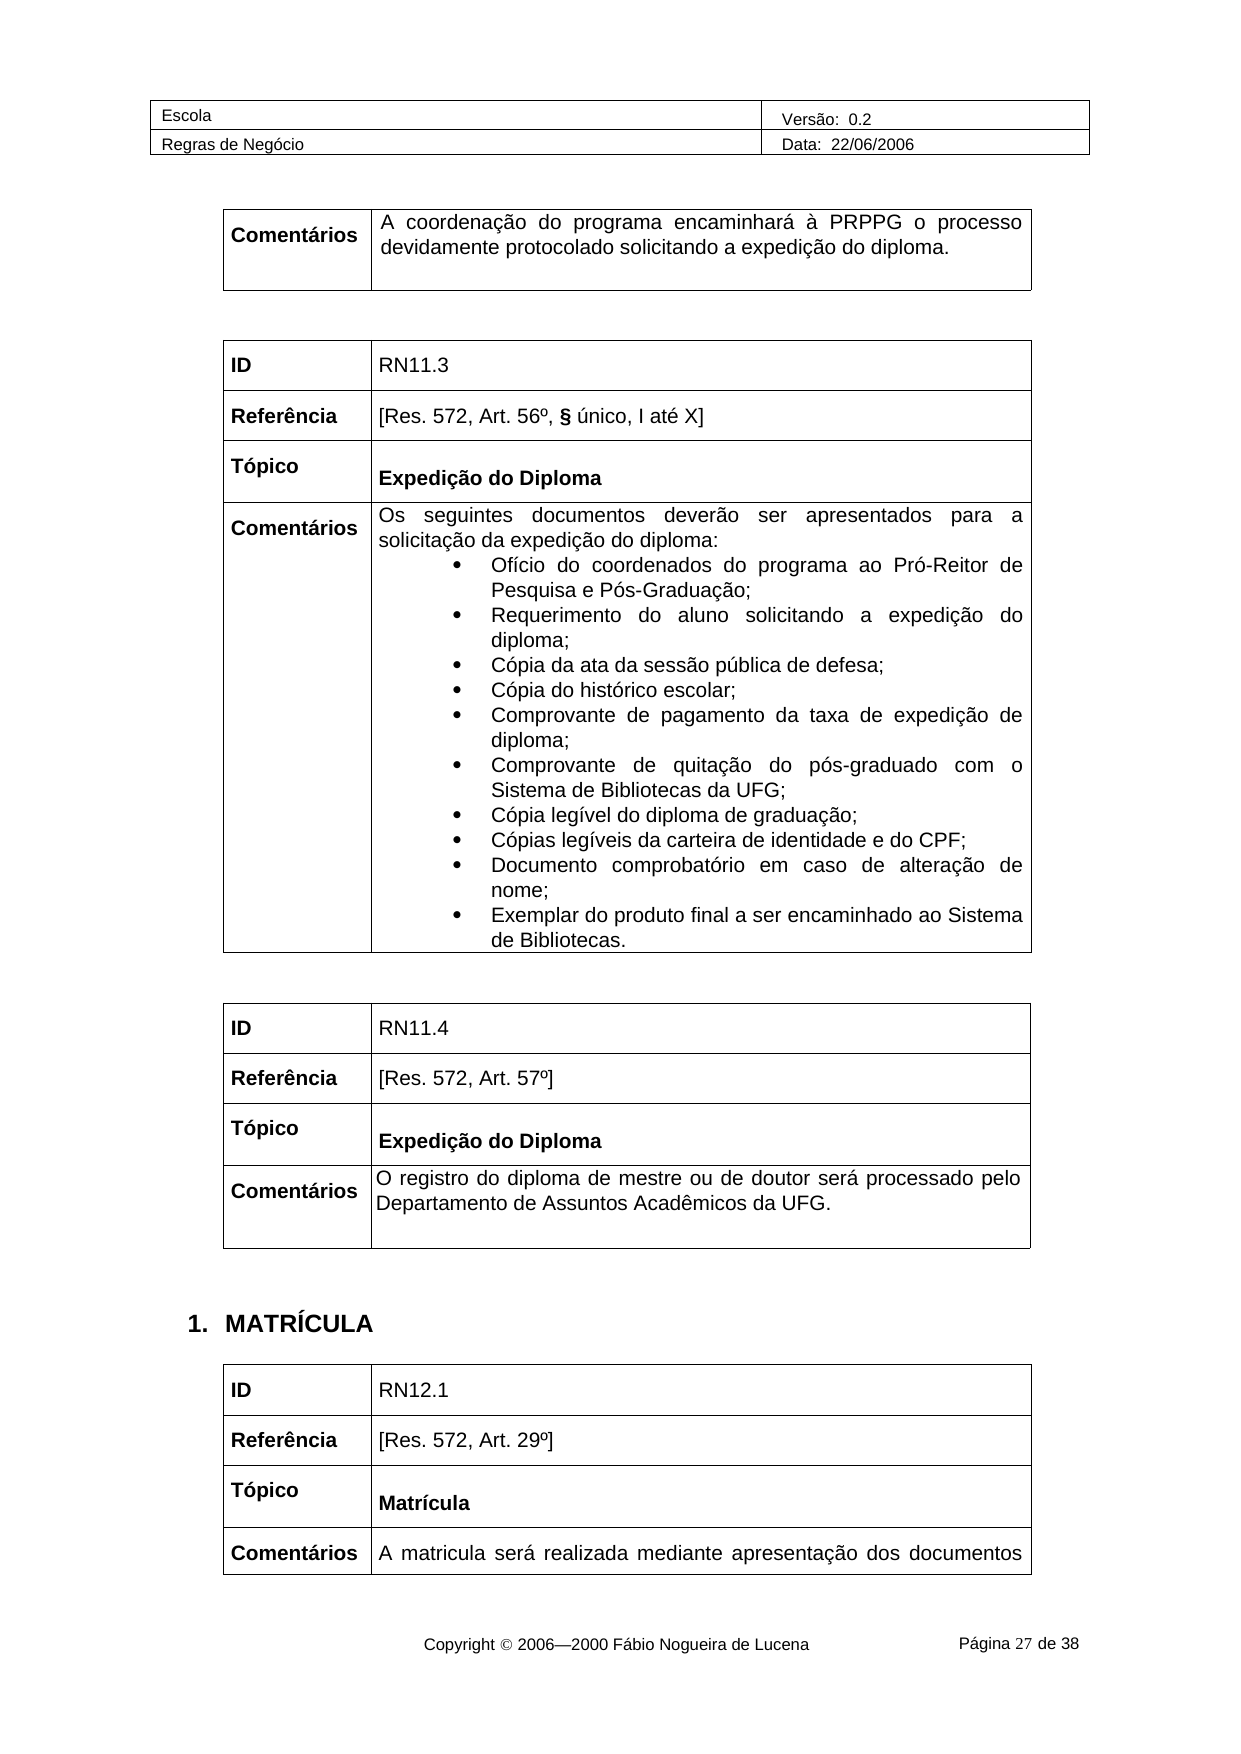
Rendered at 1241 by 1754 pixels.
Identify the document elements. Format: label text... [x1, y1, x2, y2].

table_cell [Res. 572, Art. 29º] [372, 1416, 1031, 1464]
table_cell A coordenação do programa encaminhará à PRPPG o processo devidamente protocolado solicitando a expedição do diploma. [372, 210, 1031, 289]
table_cell Comentários [224, 1166, 371, 1247]
table_cell Tópico [224, 441, 371, 502]
table_cell Comentários [224, 503, 371, 952]
table_cell Referência [224, 391, 371, 440]
table_header ID [224, 1004, 371, 1052]
table_header ID [224, 1365, 371, 1414]
table_cell O registro do diploma de mestre ou de doutor será processado pelo Departamento de Assuntos Acadêmicos da UFG. [372, 1166, 1030, 1247]
table_cell Expedição do Diploma [372, 1104, 1030, 1165]
table_header RN11.4 [372, 1004, 1030, 1052]
table_cell Os seguintes documentos deverão ser apresentados para a solicitação da expedição do diploma: Ofício do coordenados do programa ao Pró-Reitor de Pesquisa e Pós-Graduação; Requerimento do aluno solicitando a expedição do diploma; Cópia da ata da sessão pública de defesa; Cópia do histórico escolar; Comprovante de pagamento da taxa de expedição de diploma; Comprovante de quitação do pós-graduado com o Sistema de Bibliotecas da UFG; Cópia legível do diploma de graduação; Cópias legíveis da carteira de identidade e do CPF; Documento comprobatório em caso de alteração de nome; Exemplar do produto final a ser encaminhado ao Sistema de Bibliotecas. [372, 503, 1031, 952]
subtitle MATRÍCULA [187, 1310, 1090, 1338]
table_cell Expedição do Diploma [372, 441, 1031, 502]
table_cell Referência [224, 1416, 371, 1464]
table_cell Matrícula [372, 1466, 1031, 1527]
table_header RN12.1 [372, 1365, 1031, 1414]
table_cell Referência [224, 1054, 371, 1103]
table_cell Comentários [224, 1528, 371, 1574]
table_header ID [224, 341, 371, 390]
table_header RN11.3 [372, 341, 1031, 390]
table_cell Tópico [224, 1466, 371, 1527]
table_cell A matricula será realizada mediante apresentação dos documentos [372, 1528, 1031, 1574]
table_cell [Res. 572, Art. 56º, § único, I até X] [372, 391, 1031, 440]
table_cell Comentários [224, 210, 371, 289]
table_cell [Res. 572, Art. 57º] [372, 1054, 1030, 1103]
table_cell Tópico [224, 1104, 371, 1165]
